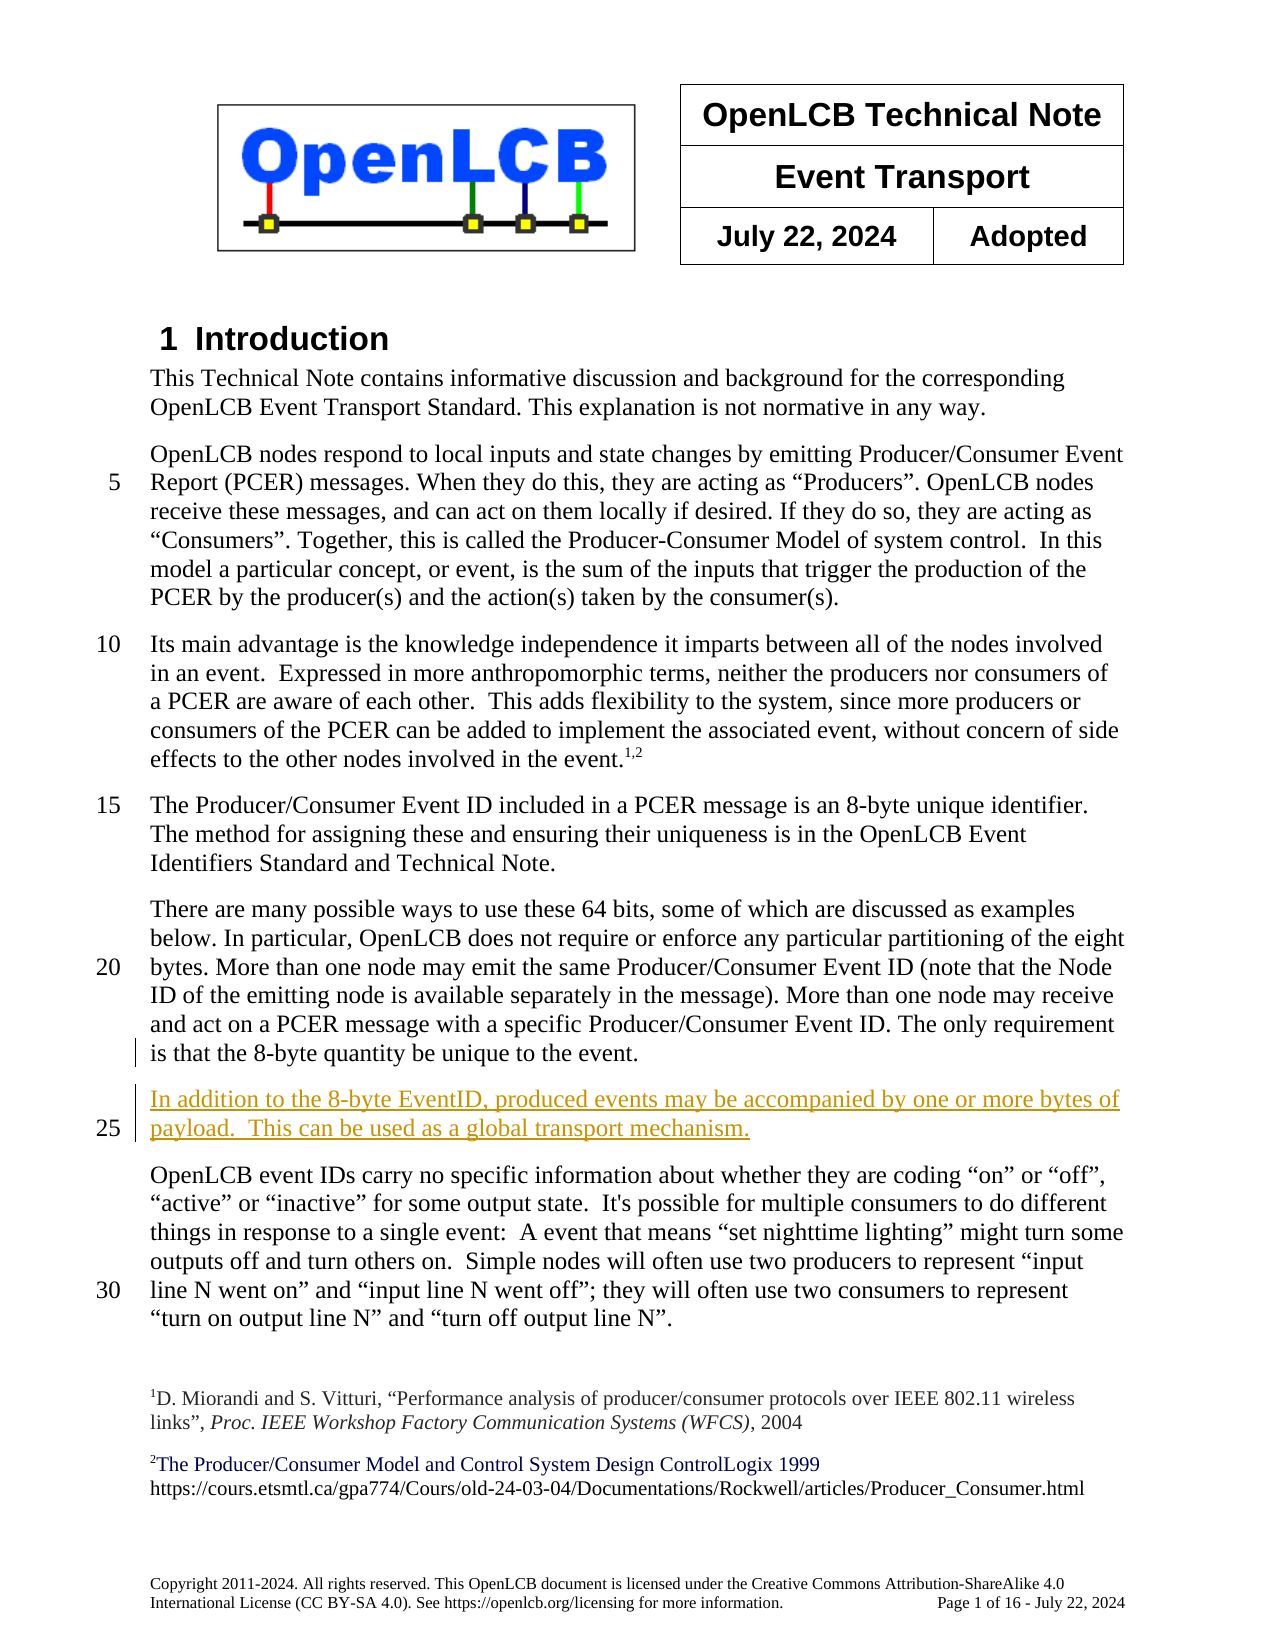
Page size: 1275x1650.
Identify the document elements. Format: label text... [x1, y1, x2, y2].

text OpenLCB nodes respond to local inputs and state changes by emitting Producer/Consumer Event Report (PCER) messages. When they do this, they are acting as “Producers”. OpenLCB nodes receive these messages, and can act on them locally if desired. If they do so, they are acting as “Consumers”. Together, this is called the Producer-Consumer Model of system control. In this model a particular concept, or event, is the sum of the inputs that trigger the production of the PCER by the producer(s) and the action(s) taken by the consumer(s). [150, 439, 1125, 611]
text There are many possible ways to use these 64 bits, some of which are discussed as examples below. In particular, OpenLCB does not require or enforce any particular partitioning of the eight bytes. More than one node may emit the same Producer/Consumer Event ID (note that the Node ID of the emitting node is available separately in the message). More than one node may receive and act on a PCER message with a specific Producer/Consumer Event ID. The only requirement is that the 8-byte quantity be unique to the event. [150, 894, 1125, 1067]
text Its main advantage is the knowledge independence it imparts between all of the nodes involved in an event. Expressed in more anthropomorphic terms, neither the producers nor consumers of a PCER are aware of each other. This adds flexibility to the system, since more producers or consumers of the PCER can be added to implement the associated event, without concern of side effects to the other nodes involved in the event., [150, 629, 1125, 773]
subtitle Introduction [150, 319, 1125, 357]
text This Technical Note contains informative discussion and background for the corresponding OpenLCB Event Transport Standard. This explanation is not normative in any way. [150, 363, 1125, 421]
text The Producer/Consumer Event ID included in a PCER message is an 8-byte unique identifier. The method for assigning these and ensuring their uniqueness is in the OpenLCB Event Identifiers Standard and Technical Note. [150, 790, 1125, 877]
text The Producer/Consumer Model and Control System Design ControlLogix 1999 https://cours.etsmtl.ca/gpa774/Cours/old-24-03-04/Documentations/Rockwell/articles/Producer_Consumer.html [150, 1452, 1125, 1500]
text OpenLCB event IDs carry no specific information about whether they are coding “on” or “off”, “active” or “inactive” for some output state. It's possible for multiple consumers to do different things in response to a single event: A event that means “set nighttime lighting” might turn some outputs off and turn others on. Simple nodes will often use two producers to represent “input line N went on” and “input line N went off”; they will often use two consumers to represent “turn on output line N” and “turn off output line N”. [150, 1160, 1125, 1332]
text D. Miorandi and S. Vitturi, “Performance analysis of producer/consumer protocols over IEEE 802.11 wireless links”, Proc. IEEE Workshop Factory Communication Systems (WFCS), 2004 [150, 1386, 1125, 1434]
picture [216, 103, 637, 253]
text In addition to the 8-byte EventID, produced events may be accompanied by one or more bytes of payload. This can be used as a global transport mechanism. [150, 1084, 1125, 1142]
